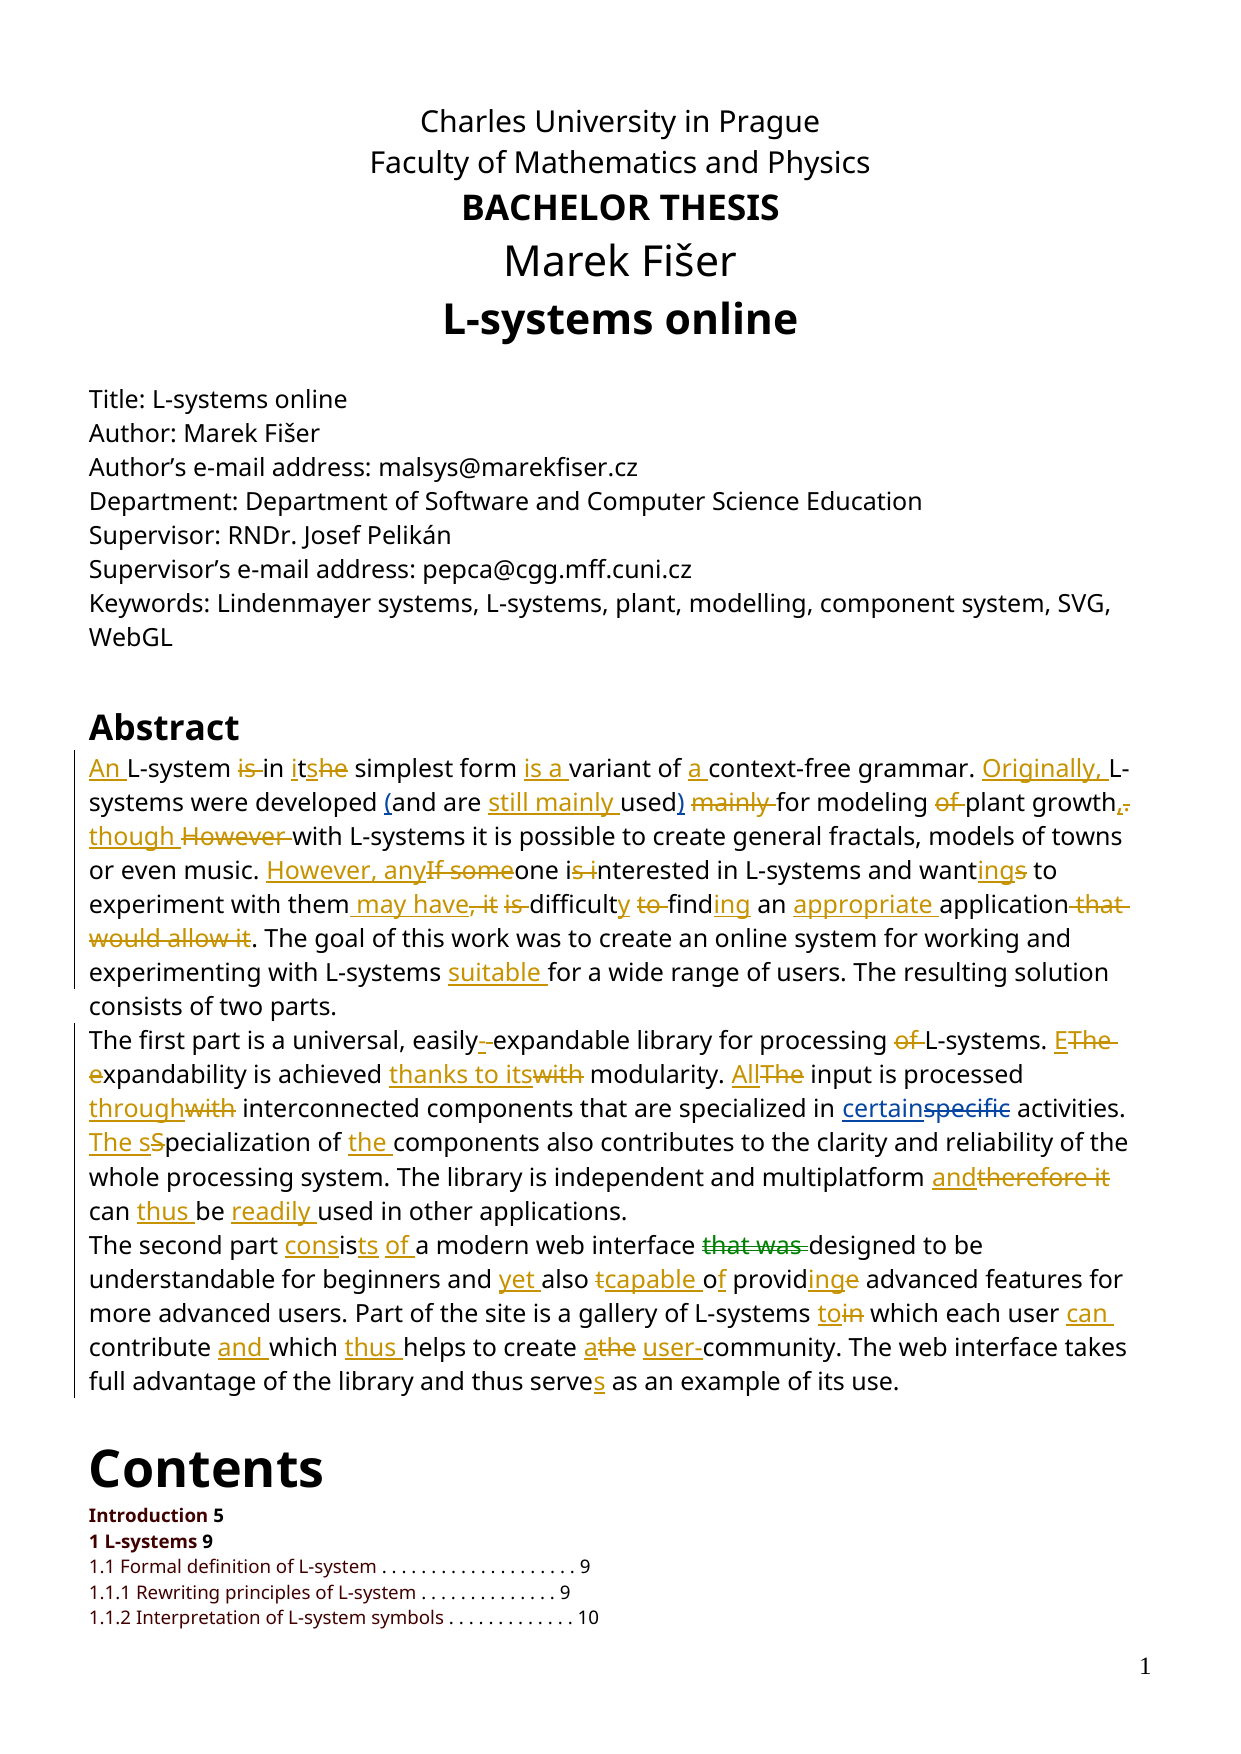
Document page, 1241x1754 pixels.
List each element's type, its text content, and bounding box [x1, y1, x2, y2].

text Author: Marek Fišer [89, 416, 1152, 449]
text 1.1.1 Rewriting principles of L-system . . . . . . . . . . . . . . 9 [89, 1579, 1152, 1605]
text Author’s e-mail address: malsys@marekfiser.cz [89, 449, 1152, 484]
text 1.1.2 Interpretation of L-system symbols . . . . . . . . . . . . . 10 [89, 1605, 1152, 1630]
text Charles University in Prague [89, 100, 1152, 142]
text BACHELOR THESIS [89, 183, 1152, 231]
text Marek Fišer [89, 231, 1152, 289]
text An L-system in its simplest form is a variant of a context-free grammar. Originally, L-systems were developed (and are still mainly used) for modeling plant growth, though with L-systems it is possible to create general fractals, models of towns or even music. However, anyone interested in L-systems and wanting to experiment with them may have difficulty finding an appropriate application. The goal of this work was to create an online system for working and experimenting with L-systems suitable for a wide range of users. The resulting solution consists of two parts. [89, 750, 1152, 1023]
text Supervisor’s e-mail address: pepca@cgg.mff.cuni.cz [89, 552, 1152, 586]
text Supervisor: RNDr. Josef Pelikán [89, 518, 1152, 552]
text Introduction 5 [89, 1503, 1152, 1528]
text 1 L-systems 9 [89, 1528, 1152, 1554]
text Department: Department of Software and Computer Science Education [89, 484, 1152, 518]
text Faculty of Mathematics and Physics [89, 142, 1152, 183]
text Contents [89, 1432, 1152, 1503]
text Abstract [89, 702, 1152, 750]
text The first part is a universal, easily-expandable library for processing L-systems. Expandability is achieved thanks to its modularity. All input is processed through interconnected components that are specialized in certain activities. The specialization of the components also contributes to the clarity and reliability of the whole processing system. The library is independent and multiplatform and can thus be readily used in other applications. [89, 1023, 1152, 1227]
text Keywords: Lindenmayer systems, L-systems, plant, modelling, component system, SVG, WebGL [89, 586, 1152, 654]
text 1.1 Formal definition of L-system . . . . . . . . . . . . . . . . . . . . 9 [89, 1554, 1152, 1579]
text L-systems online [89, 289, 1152, 347]
text Title: L-systems online [89, 381, 1152, 416]
text The second part consists of a modern web interface designed to be understandable for beginners and yet also capable of providing advanced features for more advanced users. Part of the site is a gallery of L-systems to which each user can contribute and which thus helps to create a user-community. The web interface takes full advantage of the library and thus serves as an example of its use. [89, 1227, 1152, 1398]
